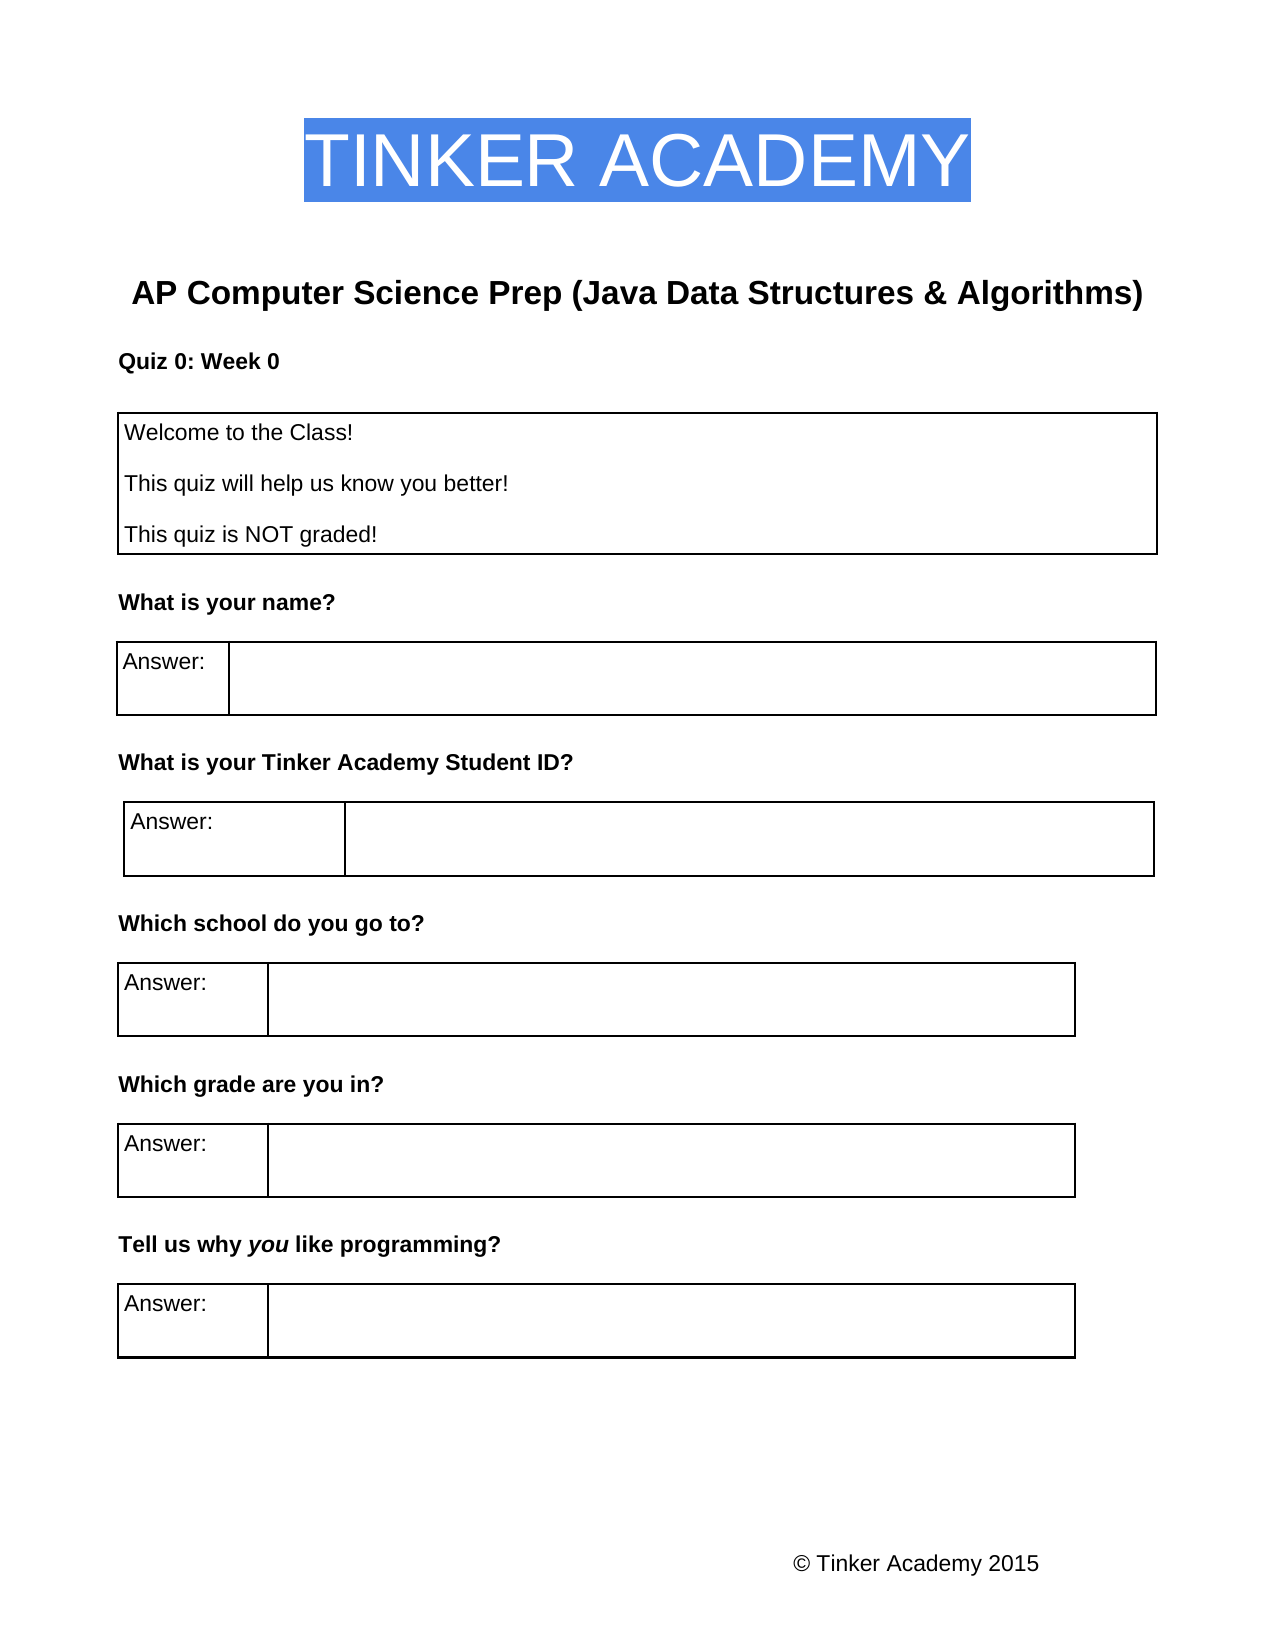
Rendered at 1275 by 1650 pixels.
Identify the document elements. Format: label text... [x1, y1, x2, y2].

text AP Computer Science Prep (Java Data Structures & Algorithms) [118, 274, 1157, 311]
text What is your name? [118, 589, 1157, 615]
table_header [269, 1285, 1074, 1356]
text Which school do you go to? [118, 911, 1157, 936]
table_header [269, 964, 1074, 1035]
table_header [269, 1125, 1074, 1196]
text Which grade are you in? [118, 1071, 1157, 1097]
text What is your Tinker Academy Student ID? [118, 750, 1157, 776]
table_header [346, 803, 1153, 874]
text Quiz 0: Week 0 [118, 349, 1157, 374]
table_header [230, 643, 1155, 714]
text TINKER ACADEMY [118, 118, 1157, 202]
text Tell us why you like programming? [118, 1232, 1157, 1257]
table_header Answer: [118, 643, 228, 714]
table_header Answer: [119, 1285, 267, 1356]
table_header Answer: [119, 1125, 267, 1196]
table_header Welcome to the Class! This quiz will help us know you better! This quiz is NOT graded! [119, 414, 1156, 553]
table_header Answer: [125, 803, 344, 874]
table_header Answer: [119, 964, 267, 1035]
